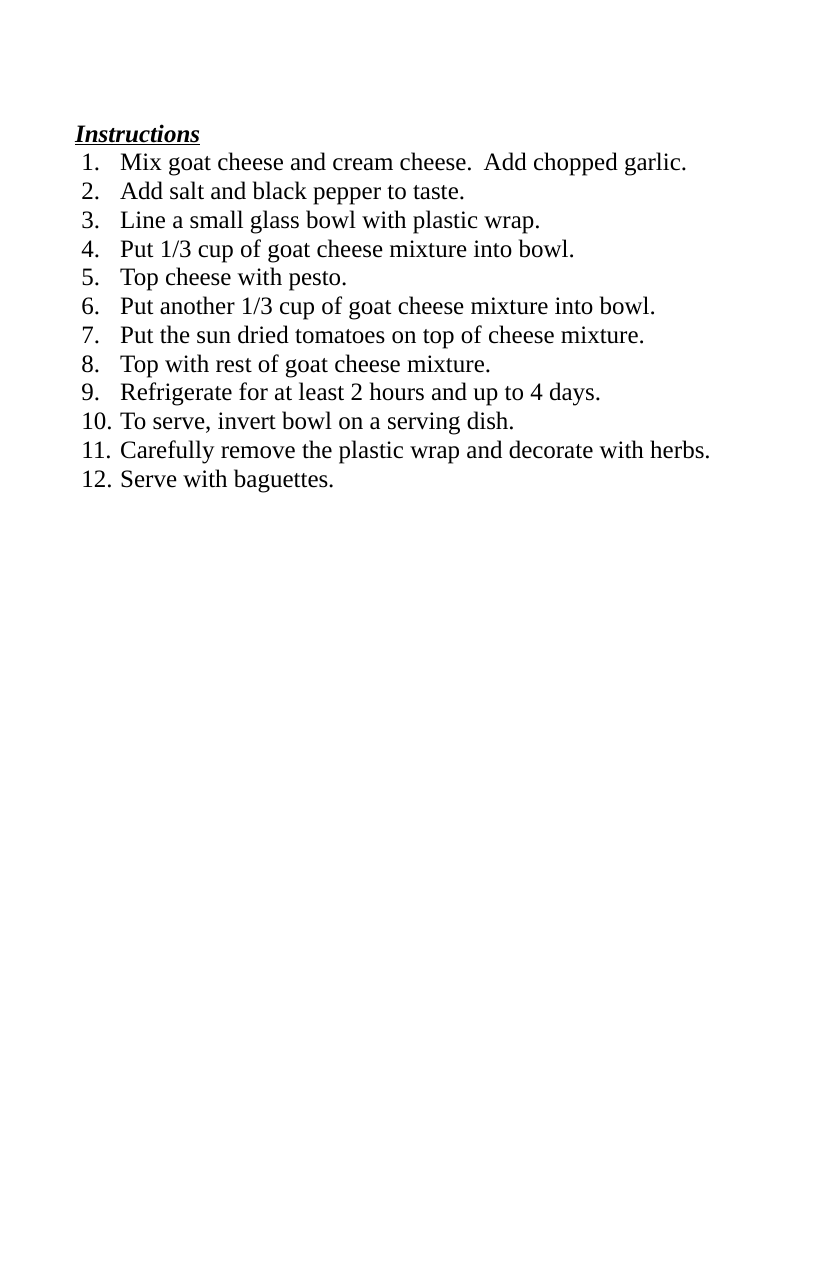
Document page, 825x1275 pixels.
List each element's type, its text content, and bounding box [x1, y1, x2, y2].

list Put the sun dried tomatoes on top of cheese mixture. [75, 320, 750, 349]
subtitle Instructions [75, 119, 750, 147]
list Top cheese with pesto. [75, 262, 750, 291]
list Refrigerate for at least 2 hours and up to 4 days. [75, 377, 750, 406]
list Line a small glass bowl with plastic wrap. [75, 205, 750, 234]
list Top with rest of goat cheese mixture. [75, 349, 750, 377]
list Mix goat cheese and cream cheese. Add chopped garlic. [75, 147, 750, 176]
list Add salt and black pepper to taste. [75, 176, 750, 205]
list Put 1/3 cup of goat cheese mixture into bowl. [75, 234, 750, 262]
list To serve, invert bowl on a serving dish. [75, 406, 750, 435]
list Serve with baguettes. [75, 464, 750, 492]
list Carefully remove the plastic wrap and decorate with herbs. [75, 435, 750, 464]
list Put another 1/3 cup of goat cheese mixture into bowl. [75, 291, 750, 320]
